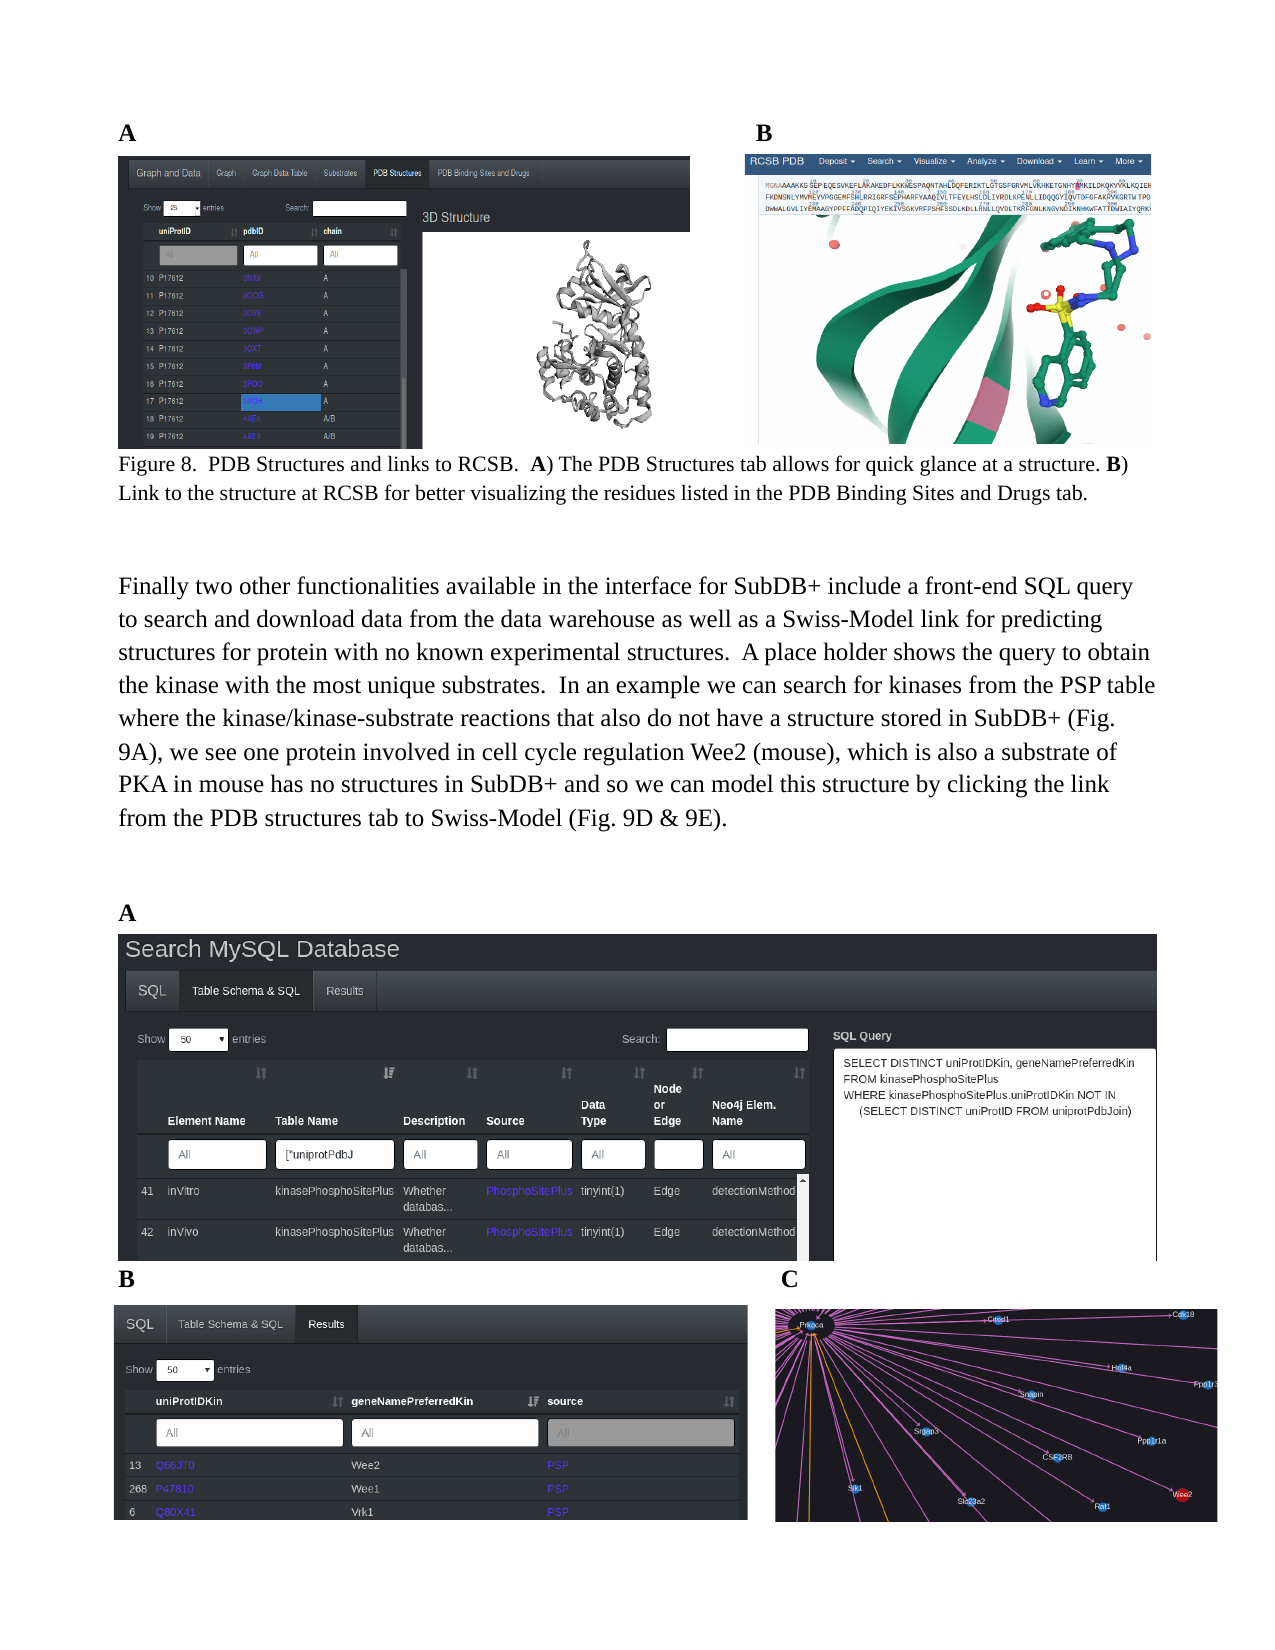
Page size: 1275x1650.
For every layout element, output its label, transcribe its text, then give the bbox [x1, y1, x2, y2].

picture [118, 156, 690, 449]
text Finally two other functionalities available in the interface for SubDB+ include a front-end SQL query to search and download data from the data warehouse as well as a Swiss-Model link for predicting structures for protein with no known experimental structures. A place holder shows the query to obtain the kinase with the most unique substrates. In an example we can search for kinases from the PSP table where the kinase/kinase-substrate reactions that also do not have a structure stored in SubDB+ (Fig. 9A), we see one protein involved in cell cycle regulation Wee2 (mouse), which is also a substrate of PKA in mouse has no structures in SubDB+ and so we can model this structure by clicking the link from the PDB structures tab to Swiss-Model (Fig. 9D & 9E). [118, 571, 1157, 831]
text B C [118, 1261, 1157, 1293]
picture [775, 1309, 1218, 1522]
text A [118, 898, 1157, 927]
picture [118, 934, 1157, 1261]
text Figure 8. PDB Structures and links to RCSB. A) The PDB Structures tab allows for quick glance at a structure. B) Link to the structure at RCSB for better visualizing the residues listed in the PDB Binding Sites and Drugs tab. [118, 451, 1157, 506]
picture [113, 1305, 748, 1520]
text A B [118, 118, 1157, 147]
picture [744, 154, 1152, 444]
